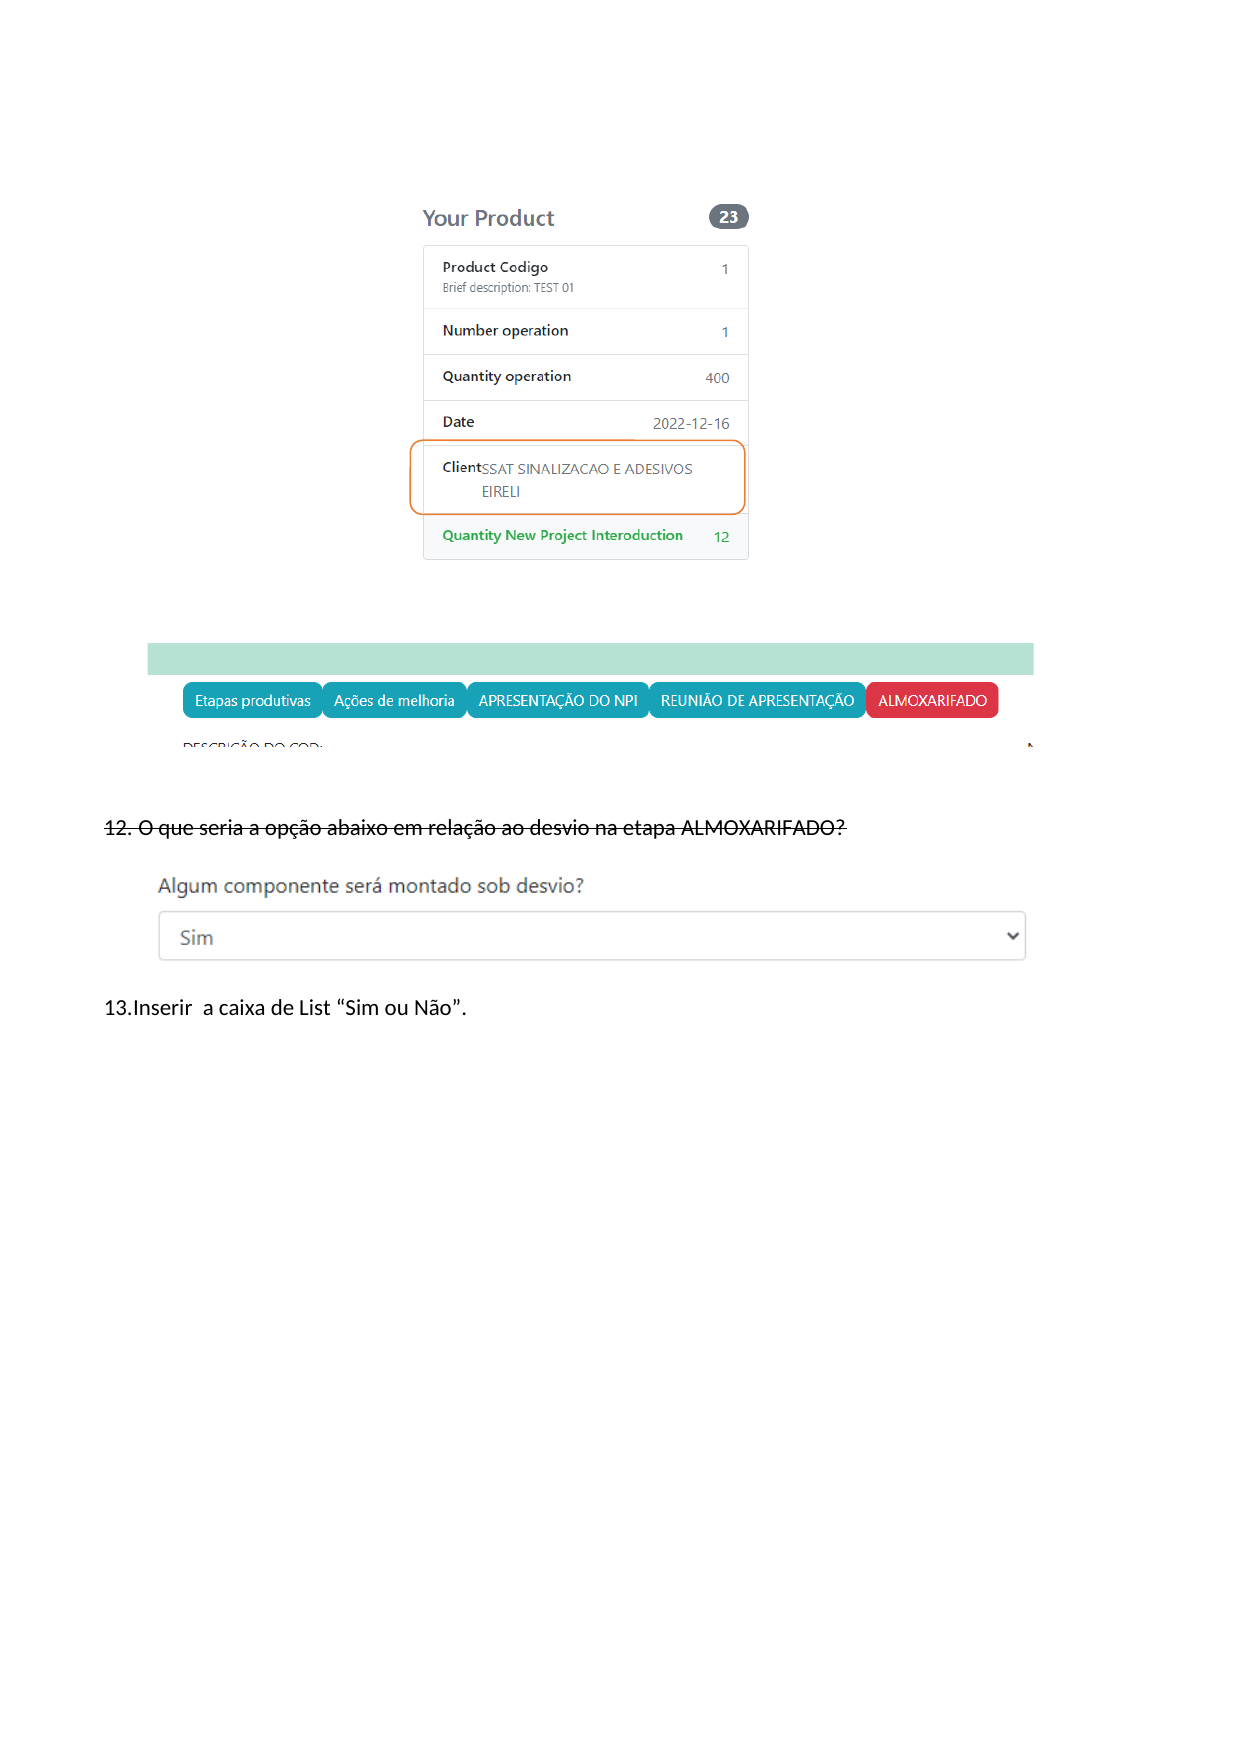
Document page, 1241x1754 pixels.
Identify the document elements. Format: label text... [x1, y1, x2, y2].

list O que seria a opção abaixo em relação ao desvio na etapa ALMOXARIFADO? [103, 813, 1063, 841]
picture [407, 147, 774, 579]
list Inserir a caixa de List “Sim ou Não”. [103, 993, 1063, 1021]
picture [147, 859, 1034, 975]
picture [147, 643, 1034, 747]
